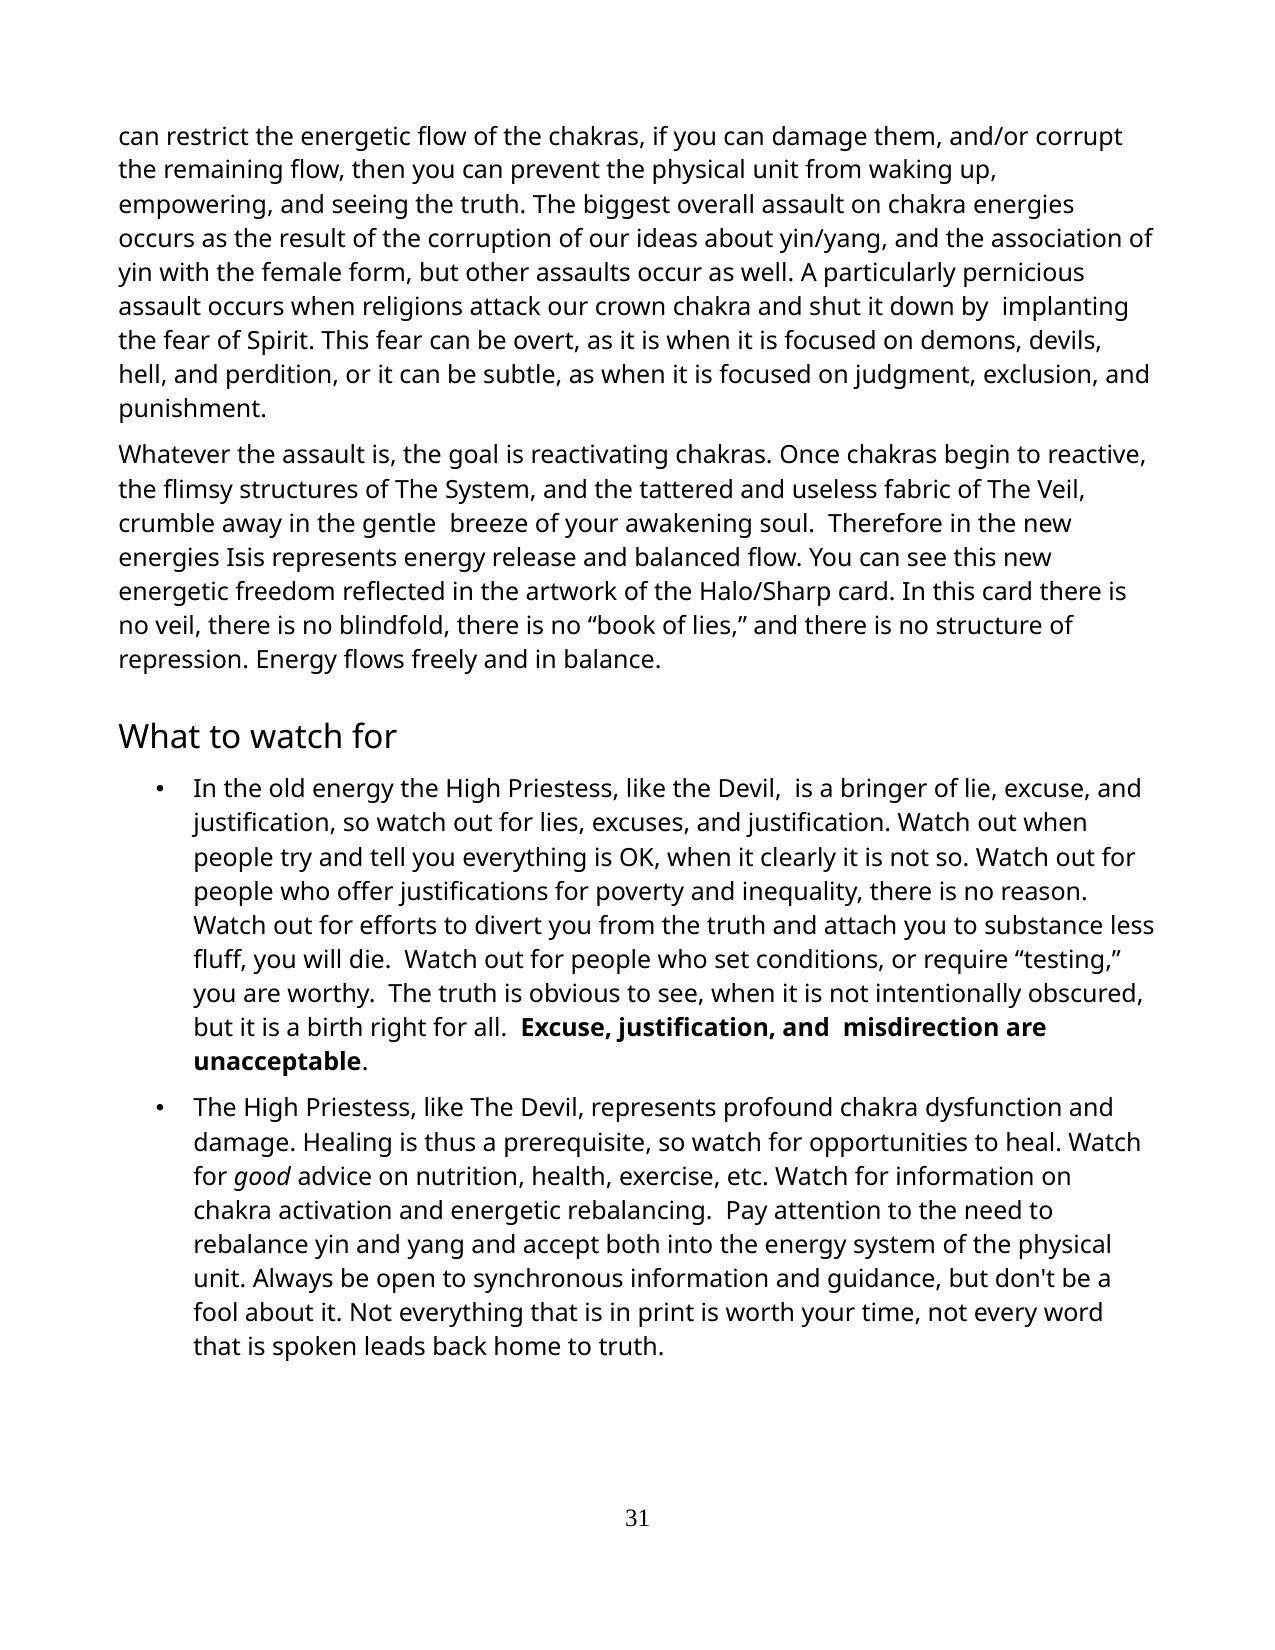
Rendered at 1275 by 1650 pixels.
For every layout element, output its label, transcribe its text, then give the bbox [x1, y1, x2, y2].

subtitle What to watch for [118, 713, 1157, 758]
text can restrict the energetic flow of the chakras, if you can damage them, and/or corrupt the remaining flow, then you can prevent the physical unit from waking up, empowering, and seeing the truth. The biggest overall assault on chakra energies occurs as the result of the corruption of our ideas about yin/yang, and the association of yin with the female form, but other assaults occur as well. A particularly pernicious assault occurs when religions attack our crown chakra and shut it down by implanting the fear of Spirit. This fear can be overt, as it is when it is focused on demons, devils, hell, and perdition, or it can be subtle, as when it is focused on judgment, exclusion, and punishment. [118, 118, 1157, 425]
text Whatever the assault is, the goal is reactivating chakras. Once chakras begin to reactive, the flimsy structures of The System, and the tattered and useless fabric of The Veil, crumble away in the gentle breeze of your awakening soul. Therefore in the new energies Isis represents energy release and balanced flow. You can see this new energetic freedom reflected in the artwork of the Halo/Sharp card. In this card there is no veil, there is no blindfold, there is no “book of lies,” and there is no structure of repression. Energy flows freely and in balance. [118, 437, 1157, 676]
list In the old energy the High Priestess, like the Devil, is a bringer of lie, excuse, and justification, so watch out for lies, excuses, and justification. Watch out when people try and tell you everything is OK, when it clearly it is not so. Watch out for people who offer justifications for poverty and inequality, there is no reason. Watch out for efforts to divert you from the truth and attach you to substance less fluff, you will die. Watch out for people who set conditions, or require “testing,” you are worthy. The truth is obvious to see, when it is not intentionally obscured, but it is a birth right for all. Excuse, justification, and misdirection are unacceptable. [156, 771, 1157, 1078]
list The High Priestess, like The Devil, represents profound chakra dysfunction and damage. Healing is thus a prerequisite, so watch for opportunities to heal. Watch for good advice on nutrition, health, exercise, etc. Watch for information on chakra activation and energetic rebalancing. Pay attention to the need to rebalance yin and yang and accept both into the energy system of the physical unit. Always be open to synchronous information and guidance, but don't be a fool about it. Not everything that is in print is worth your time, not every word that is spoken leads back home to truth. [156, 1090, 1157, 1363]
